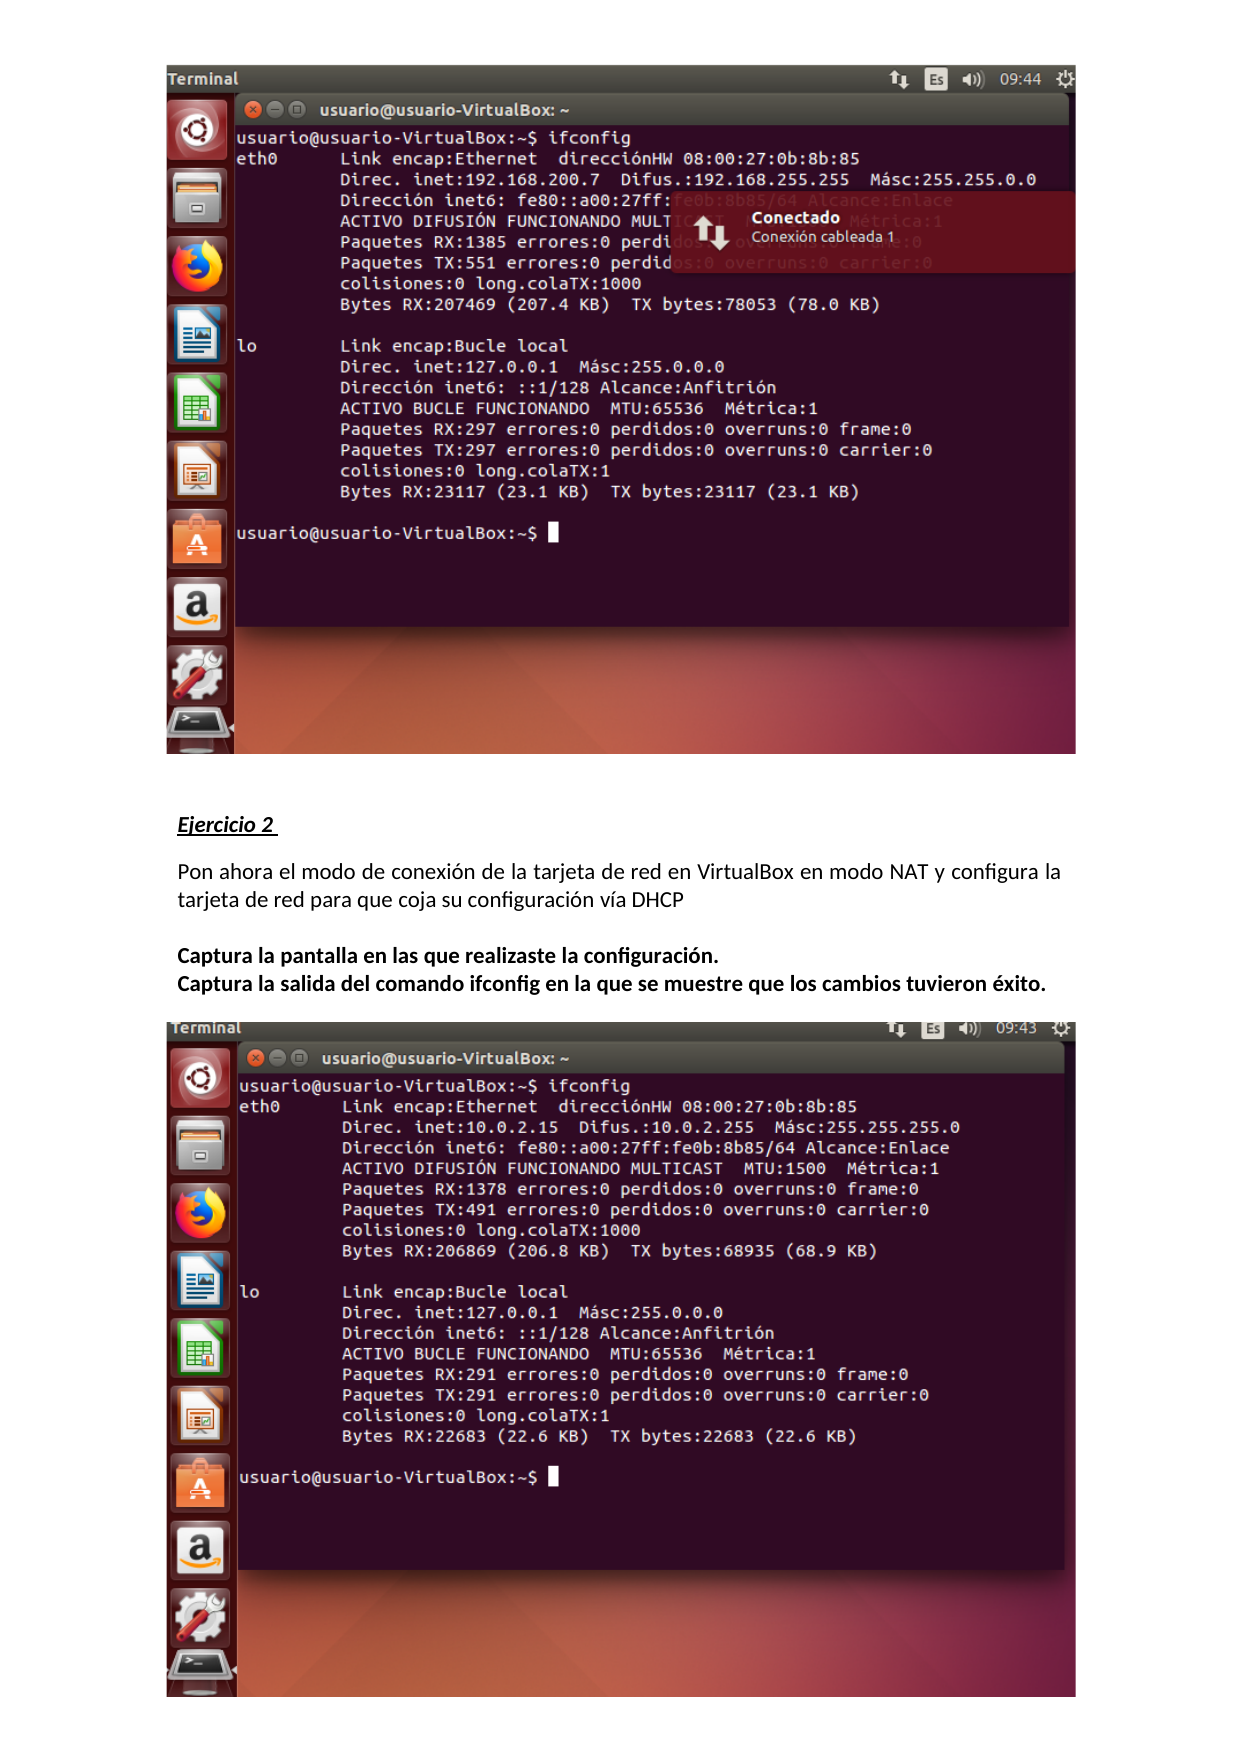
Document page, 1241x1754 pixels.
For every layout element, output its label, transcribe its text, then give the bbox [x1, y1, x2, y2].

picture [166, 64, 1076, 754]
picture [166, 1022, 1076, 1697]
text Captura la salida del comando ifconfig en la que se muestre que los cambios tuvieron éxito. [177, 969, 1076, 997]
subtitle Ejercicio 2 [177, 810, 1076, 838]
text Captura la pantalla en las que realizaste la configuración. [177, 941, 1076, 969]
text Pon ahora el modo de conexión de la tarjeta de red en VirtualBox en modo NAT y configura la tarjeta de red para que coja su configuración vía DHCP [177, 857, 1076, 913]
